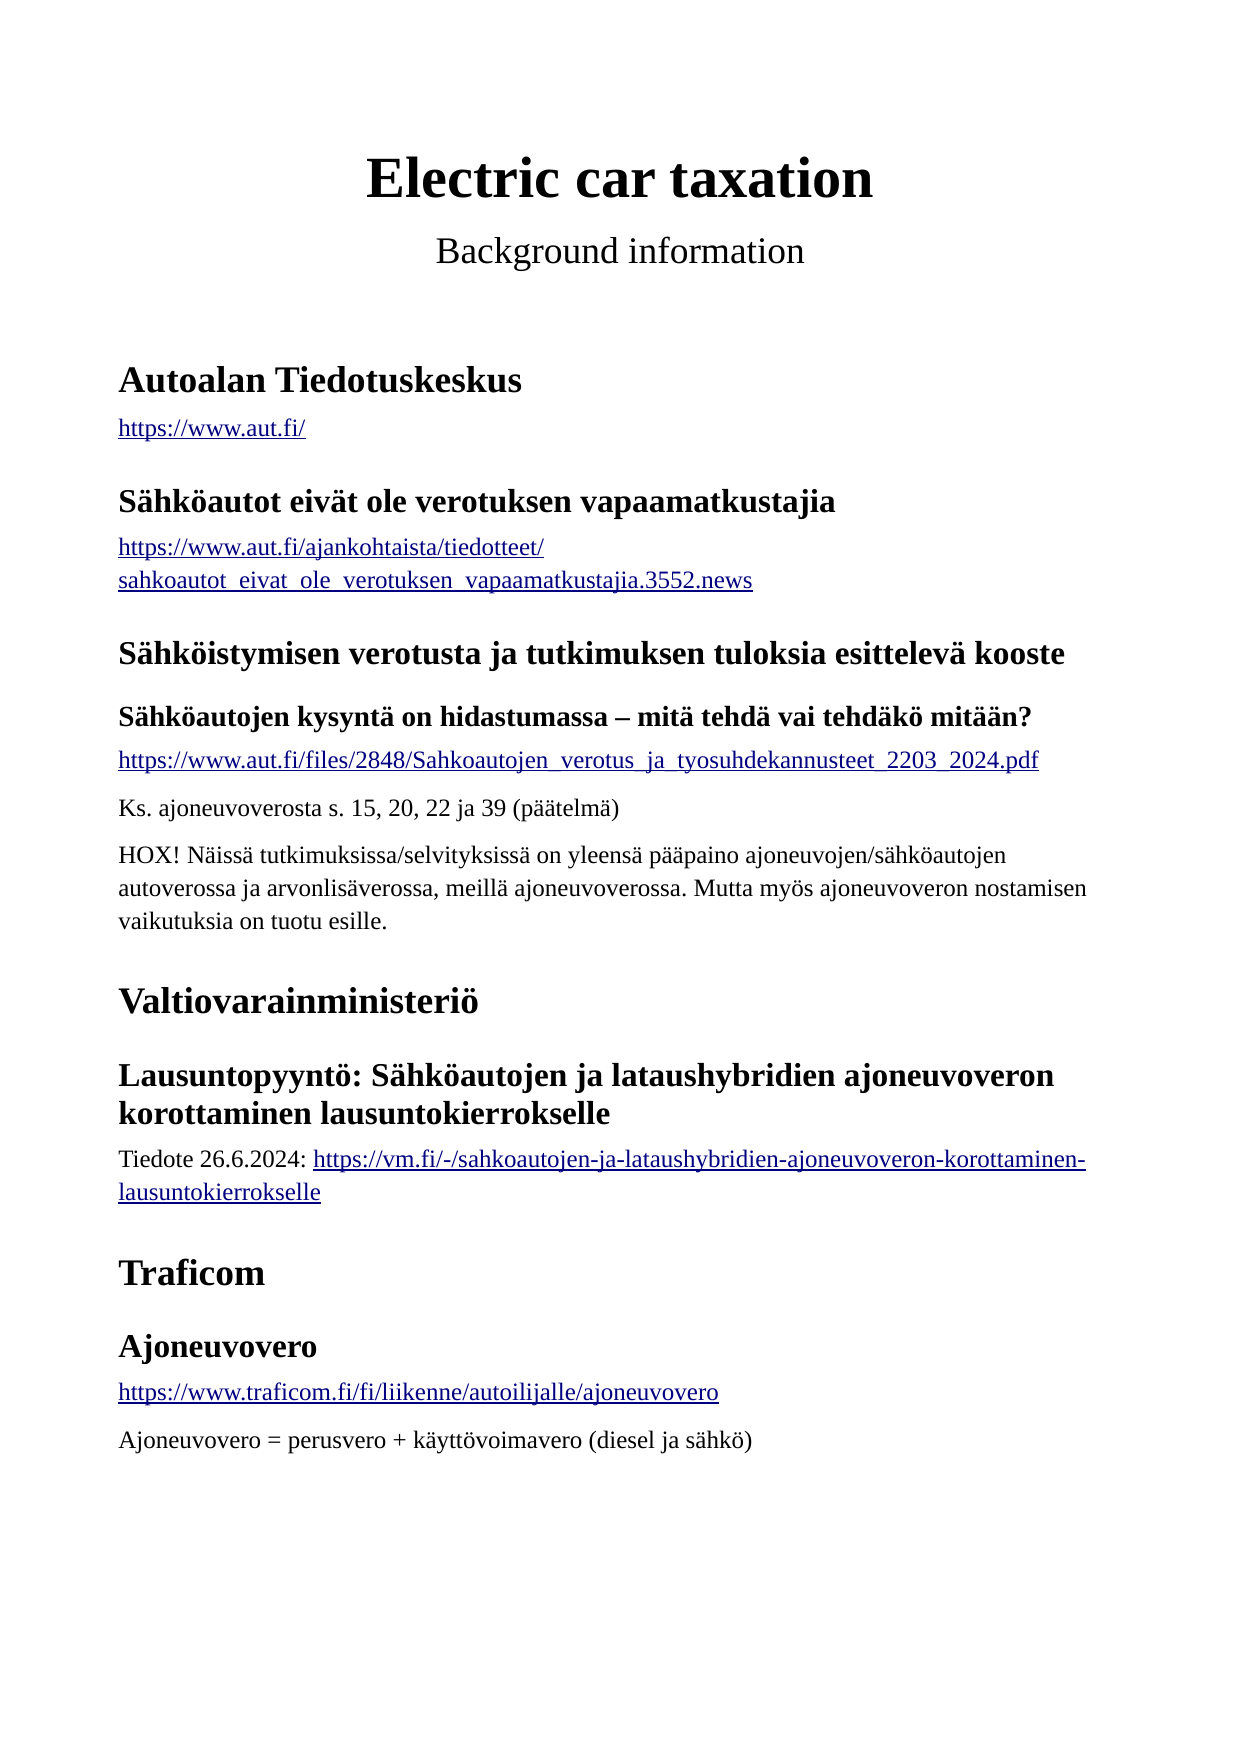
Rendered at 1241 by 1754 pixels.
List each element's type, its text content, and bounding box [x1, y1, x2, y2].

text https://www.aut.fi/files/2848/Sahkoautojen_verotus_ja_tyosuhdekannusteet_2203_2024.pdf [118, 745, 1122, 774]
subtitle Sähköistymisen verotusta ja tutkimuksen tuloksia esittelevä kooste [118, 633, 1122, 672]
text https://www.traficom.fi/fi/liikenne/autoilijalle/ajoneuvovero [118, 1377, 1122, 1406]
subtitle Traficom [118, 1250, 1122, 1293]
subtitle Ajoneuvovero [118, 1327, 1122, 1365]
text Tiedote 26.6.2024: https://vm.fi/-/sahkoautojen-ja-lataushybridien-ajoneuvoveron-korottaminen-lausuntokierrokselle [118, 1144, 1122, 1206]
subtitle Lausuntopyyntö: Sähköautojen ja lataushybridien ajoneuvoveron korottaminen lausuntokierrokselle [118, 1055, 1122, 1132]
text https://www.aut.fi/ [118, 413, 1122, 442]
title Electric car taxation [118, 143, 1122, 210]
subtitle Sähköautot eivät ole verotuksen vapaamatkustajia [118, 481, 1122, 519]
subtitle Autoalan Tiedotuskeskus [118, 357, 1122, 400]
text https://www.aut.fi/ajankohtaista/tiedotteet/sahkoautot_eivat_ole_verotuksen_vapaamatkustajia.3552.news [118, 532, 1122, 594]
text Ks. ajoneuvoverosta s. 15, 20, 22 ja 39 (päätelmä) [118, 793, 1122, 821]
subtitle Background information [118, 229, 1122, 272]
text HOX! Näissä tutkimuksissa/selvityksissä on yleensä pääpaino ajoneuvojen/sähköautojen autoverossa ja arvonlisäverossa, meillä ajoneuvoverossa. Mutta myös ajoneuvoveron nostamisen vaikutuksia on tuotu esille. [118, 840, 1122, 935]
text Ajoneuvovero = perusvero + käyttövoimavero (diesel ja sähkö) [118, 1425, 1122, 1454]
subtitle Valtiovarainministeriö [118, 979, 1122, 1022]
subtitle Sähköautojen kysyntä on hidastumassa – mitä tehdä vai tehdäkö mitään? [118, 699, 1122, 732]
